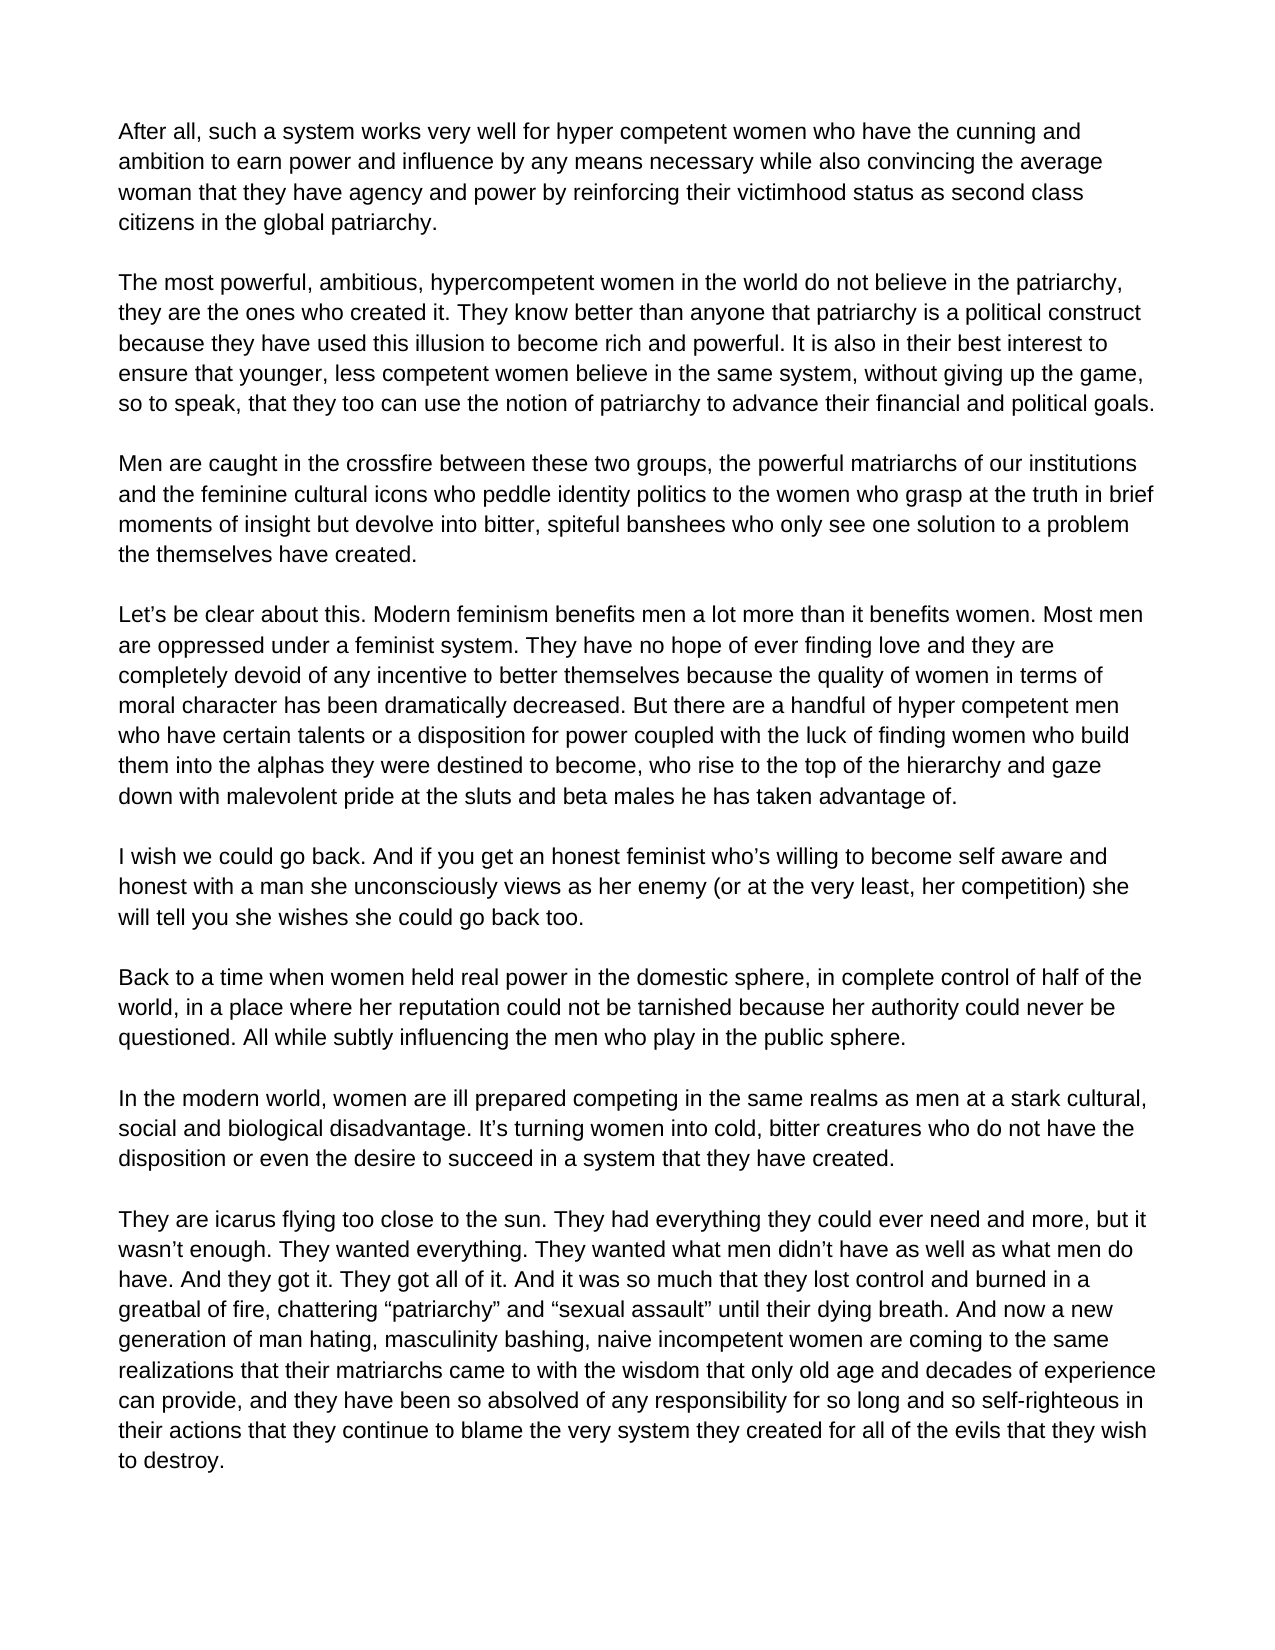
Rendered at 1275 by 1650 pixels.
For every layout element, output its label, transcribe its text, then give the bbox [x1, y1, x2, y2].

text After all, such a system works very well for hyper competent women who have the cunning and ambition to earn power and influence by any means necessary while also convincing the average woman that they have agency and power by reinforcing their victimhood status as second class citizens in the global patriarchy. [118, 118, 1157, 235]
text The most powerful, ambitious, hypercompetent women in the world do not believe in the patriarchy, they are the ones who created it. They know better than anyone that patriarchy is a political construct because they have used this illusion to become rich and powerful. It is also in their best interest to ensure that younger, less competent women believe in the same system, without giving up the game, so to speak, that they too can use the notion of patriarchy to advance their financial and political goals. [118, 269, 1157, 416]
text In the modern world, women are ill prepared competing in the same realms as men at a stark cultural, social and biological disadvantage. It’s turning women into cold, bitter creatures who do not have the disposition or even the desire to succeed in a system that they have created. [118, 1085, 1157, 1172]
text Back to a time when women held real power in the domestic sphere, in complete control of half of the world, in a place where her reputation could not be tarnished because her authority could never be questioned. All while subtly influencing the men who play in the public sphere. [118, 964, 1157, 1051]
text I wish we could go back. And if you get an honest feminist who’s willing to become self aware and honest with a man she unconsciously views as her enemy (or at the very least, her competition) she will tell you she wishes she could go back too. [118, 843, 1157, 930]
text Men are caught in the crossfire between these two groups, the powerful matriarchs of our institutions and the feminine cultural icons who peddle identity politics to the women who grasp at the truth in brief moments of insight but devolve into bitter, spiteful banshees who only see one solution to a problem the themselves have created. [118, 450, 1157, 567]
text Let’s be clear about this. Modern feminism benefits men a lot more than it benefits women. Most men are oppressed under a feminist system. They have no hope of ever finding love and they are completely devoid of any incentive to better themselves because the quality of women in terms of moral character has been dramatically decreased. But there are a handful of hyper competent men who have certain talents or a disposition for power coupled with the luck of finding women who build them into the alphas they were destined to become, who rise to the top of the hierarchy and gaze down with malevolent pride at the sluts and beta males he has taken advantage of. [118, 601, 1157, 809]
text They are icarus flying too close to the sun. They had everything they could ever need and more, but it wasn’t enough. They wanted everything. They wanted what men didn’t have as well as what men do have. And they got it. They got all of it. And it was so much that they lost control and burned in a greatbal of fire, chattering “patriarchy” and “sexual assault” until their dying breath. And now a new generation of man hating, masculinity bashing, naive incompetent women are coming to the same realizations that their matriarchs came to with the wisdom that only old age and decades of experience can provide, and they have been so absolved of any responsibility for so long and so self-righteous in their actions that they continue to blame the very system they created for all of the evils that they wish to destroy. [118, 1206, 1157, 1474]
